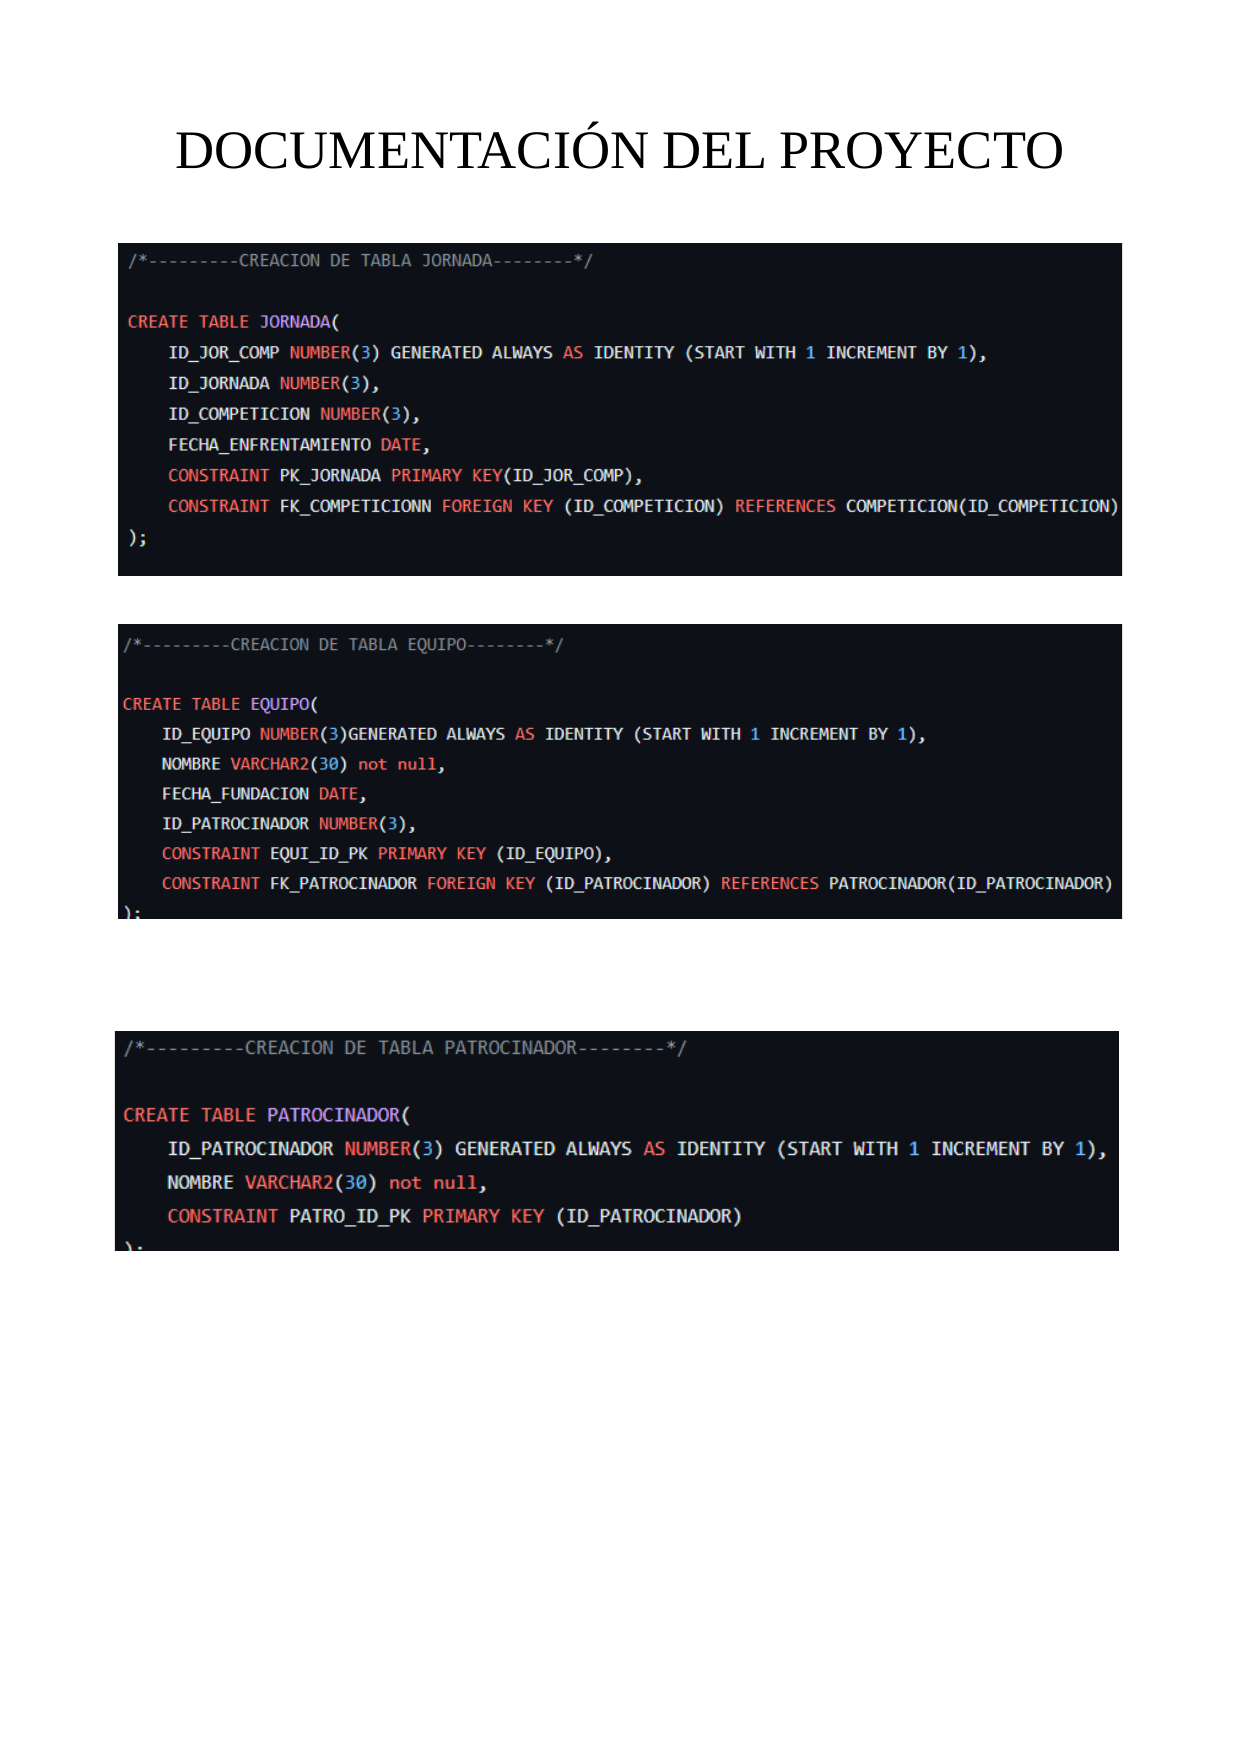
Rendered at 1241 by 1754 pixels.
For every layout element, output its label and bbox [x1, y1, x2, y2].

picture [118, 624, 1123, 919]
picture [114, 1031, 1119, 1251]
picture [118, 243, 1123, 576]
